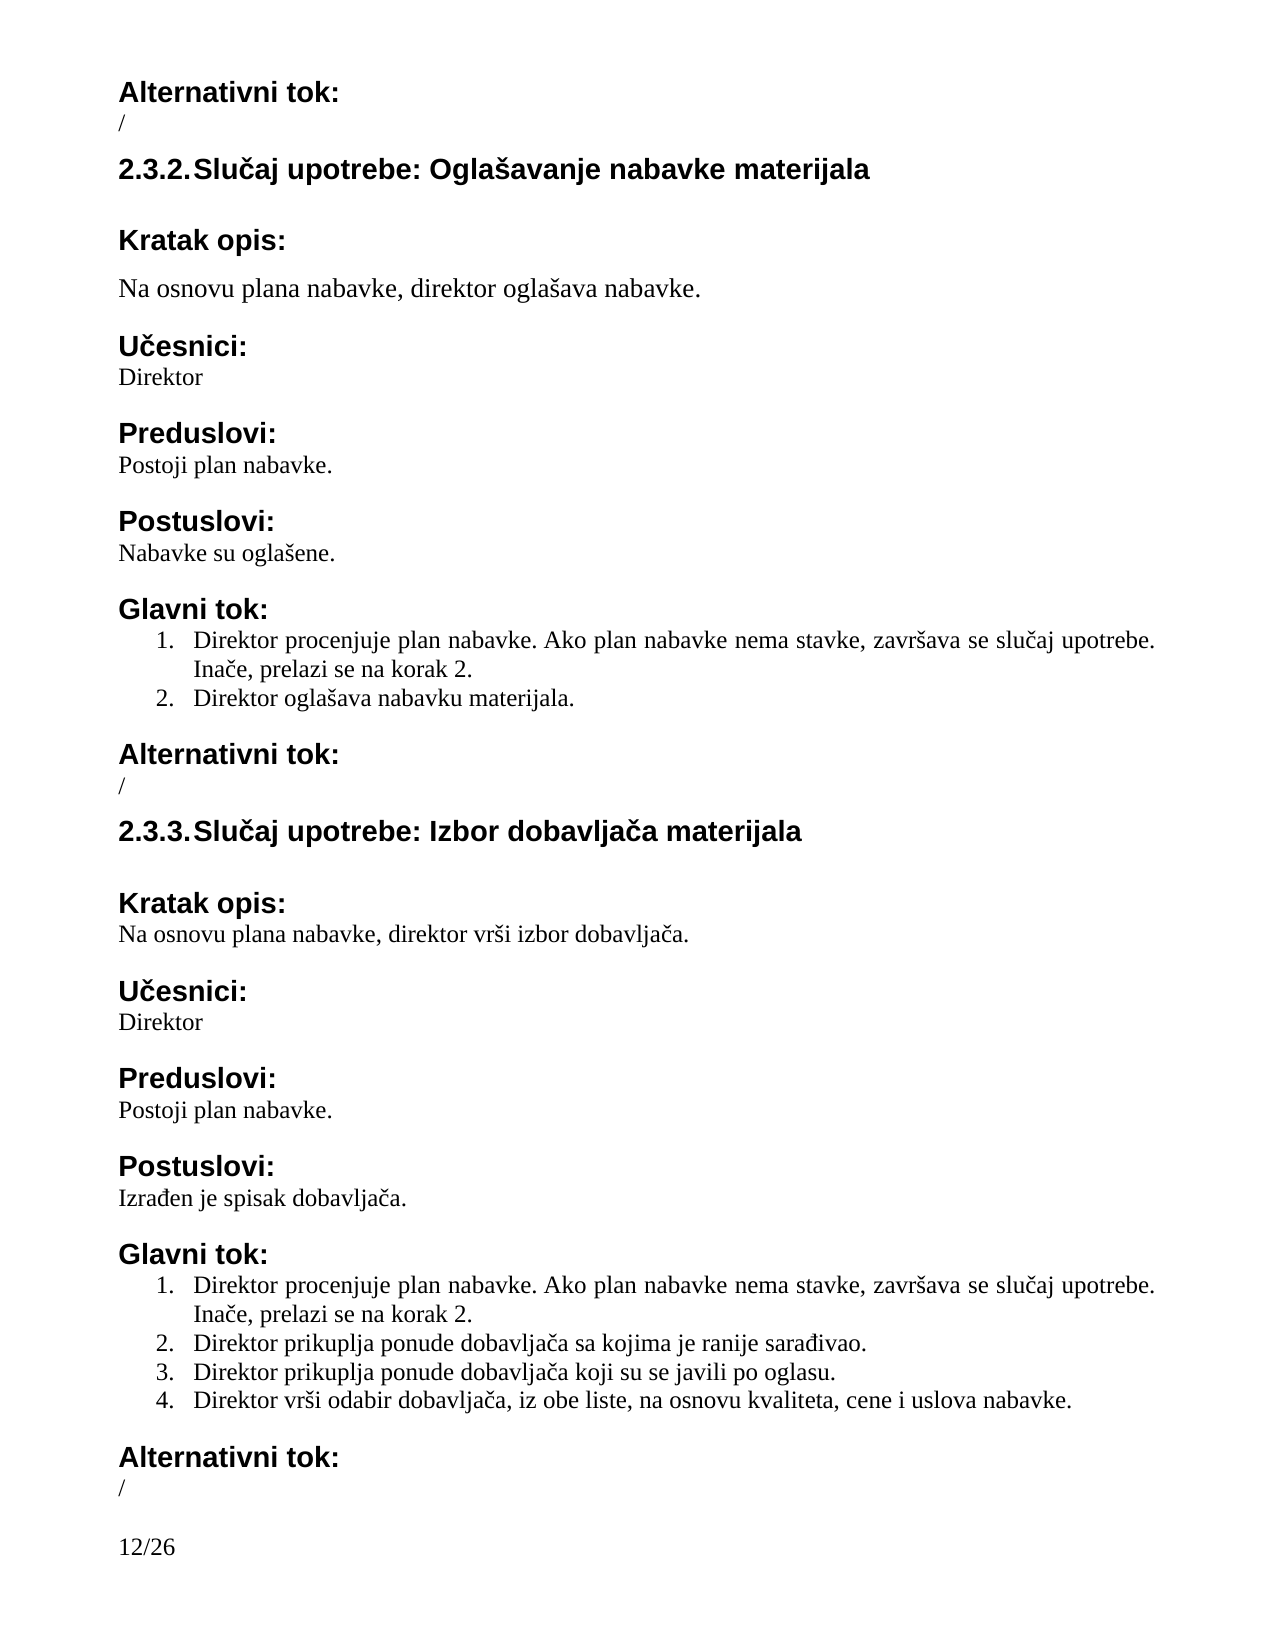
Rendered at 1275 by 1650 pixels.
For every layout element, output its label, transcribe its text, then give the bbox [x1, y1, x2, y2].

subtitle Postuslovi: [118, 1149, 1157, 1183]
text Postoji plan nabavke. [118, 450, 1157, 479]
text Na osnovu plana nabavke, direktor oglašava nabavke. [118, 272, 1157, 303]
subtitle Alternativni tok: [118, 737, 1157, 771]
subtitle Preduslovi: [118, 416, 1157, 450]
subtitle Glavni tok: [118, 592, 1157, 626]
list Direktor procenjuje plan nabavke. Ako plan nabavke nema stavke, završava se slučaj upotrebe. Inače, prelazi se na korak 2. [156, 1271, 1157, 1328]
subtitle Učesnici: [118, 329, 1157, 362]
list Direktor prikuplja ponude dobavljača sa kojima je ranije sarađivao. [156, 1328, 1157, 1357]
list Direktor oglašava nabavku materijala. [156, 683, 1157, 712]
list Direktor procenjuje plan nabavke. Ako plan nabavke nema stavke, završava se slučaj upotrebe. Inače, prelazi se na korak 2. [156, 626, 1157, 683]
subtitle Slučaj upotrebe: Izbor dobavljača materijala [118, 814, 1157, 848]
subtitle Glavni tok: [118, 1237, 1157, 1271]
text Nabavke su oglašene. [118, 538, 1157, 567]
subtitle Učesnici: [118, 974, 1157, 1007]
text / [118, 771, 1157, 800]
text Direktor [118, 1007, 1157, 1036]
text Direktor [118, 362, 1157, 391]
list Direktor vrši odabir dobavljača, iz obe liste, na osnovu kvaliteta, cene i uslova nabavke. [156, 1386, 1157, 1414]
list Direktor prikuplja ponude dobavljača koji su se javili po oglasu. [156, 1357, 1157, 1386]
subtitle Postuslovi: [118, 504, 1157, 538]
text Izrađen je spisak dobavljača. [118, 1183, 1157, 1212]
text / [118, 108, 1157, 137]
text Na osnovu plana nabavke, direktor vrši izbor dobavljača. [118, 919, 1157, 948]
text Postoji plan nabavke. [118, 1095, 1157, 1124]
subtitle Slučaj upotrebe: Oglašavanje nabavke materijala [118, 152, 1157, 185]
subtitle Alternativni tok: [118, 75, 1157, 108]
text / [118, 1473, 1157, 1502]
subtitle Kratak opis: [118, 886, 1157, 919]
subtitle Kratak opis: [118, 223, 1157, 257]
subtitle Preduslovi: [118, 1061, 1157, 1095]
subtitle Alternativni tok: [118, 1440, 1157, 1473]
